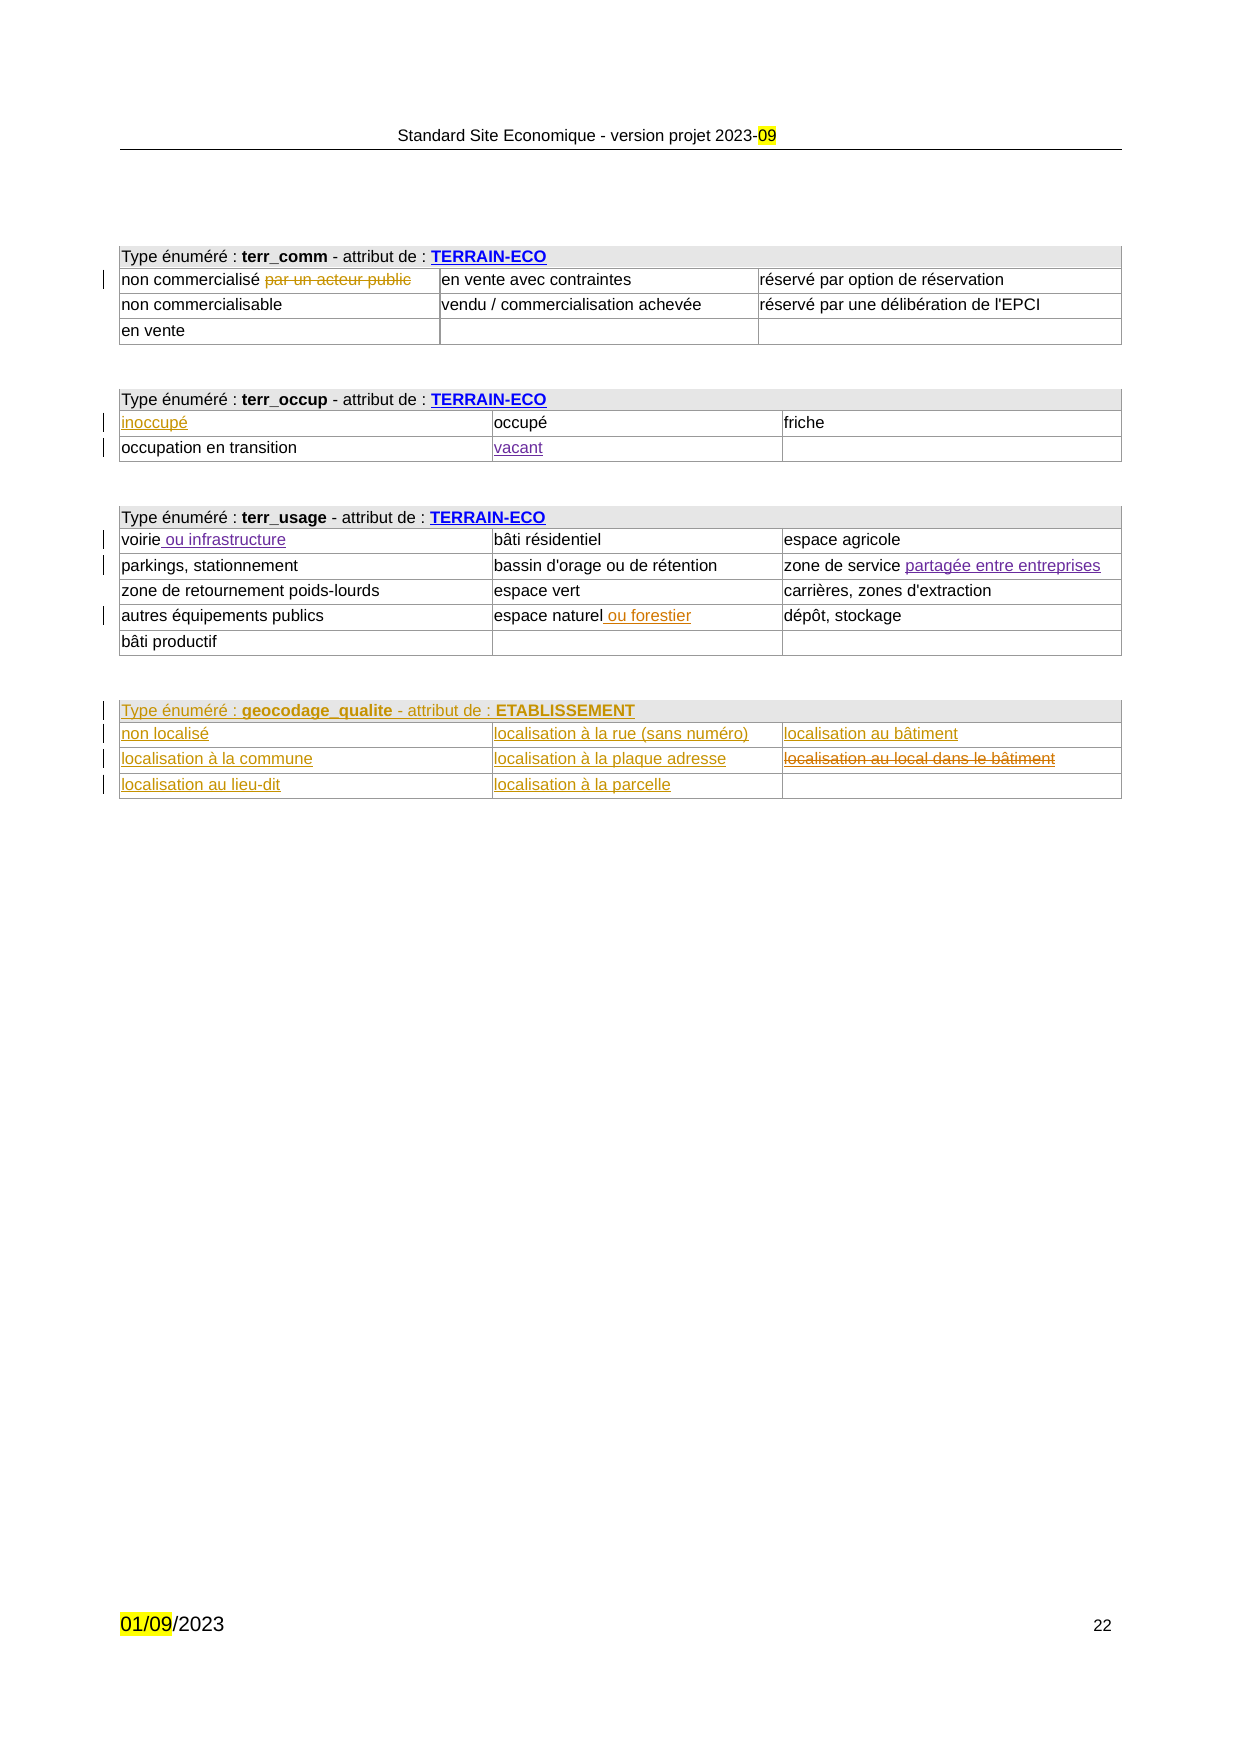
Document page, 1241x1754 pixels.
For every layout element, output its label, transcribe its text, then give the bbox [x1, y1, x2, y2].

table_cell [441, 319, 758, 344]
table_cell [783, 774, 1121, 798]
table_cell parkings, stationnement [120, 554, 492, 579]
table_header Type énuméré : terr_usage - attribut de : TERRAIN-ECO [120, 506, 1121, 528]
table_cell friche [783, 411, 1121, 436]
table_cell carrières, zones d'extraction [783, 580, 1121, 604]
table_cell zone de service partagée entre entreprises [783, 554, 1121, 579]
table_cell occupation en transition [120, 437, 492, 461]
table_cell en vente avec contraintes [441, 269, 758, 293]
table_cell espace agricole [783, 529, 1121, 553]
table_header Type énuméré : terr_comm - attribut de : TERRAIN-ECO [120, 246, 1121, 267]
table_cell [783, 631, 1121, 655]
table_cell bassin d'orage ou de rétention [493, 554, 782, 579]
table_cell vendu / commercialisation achevée [441, 294, 758, 318]
table_cell inoccupé [120, 411, 492, 436]
table_cell [783, 748, 1121, 772]
table_header Type énuméré : geocodage_qualite - attribut de : ETABLISSEMENT [120, 700, 1121, 722]
table_cell localisation au bâtiment [783, 723, 1121, 747]
table_cell dépôt, stockage [783, 605, 1121, 629]
table_cell occupé [493, 411, 782, 436]
table_cell bâti résidentiel [493, 529, 782, 553]
table_cell localisation à la parcelle [493, 774, 782, 798]
table_cell zone de retournement poids-lourds [120, 580, 492, 604]
table_cell non commercialisé [120, 269, 439, 293]
table_cell réservé par option de réservation [759, 269, 1121, 293]
table_cell [493, 631, 782, 655]
table_cell non commercialisable [120, 294, 439, 318]
table_cell réservé par une délibération de l'EPCI [759, 294, 1121, 318]
table_cell vacant [493, 437, 782, 461]
table_cell en vente [120, 319, 439, 344]
table_cell localisation à la rue (sans numéro) [493, 723, 782, 747]
table_cell voirie ou infrastructure [120, 529, 492, 553]
table_cell localisation au lieu-dit [120, 774, 492, 798]
table_cell [759, 319, 1121, 344]
table_cell autres équipements publics [120, 605, 492, 629]
table_cell localisation à la plaque adresse [493, 748, 782, 772]
table_cell espace vert [493, 580, 782, 604]
table_cell localisation à la commune [120, 748, 492, 772]
table_header Type énuméré : terr_occup - attribut de : TERRAIN-ECO [120, 389, 1121, 410]
table_cell non localisé [120, 723, 492, 747]
table_cell espace naturel ou forestier [493, 605, 782, 629]
table_cell bâti productif [120, 631, 492, 655]
table_cell [783, 437, 1121, 461]
